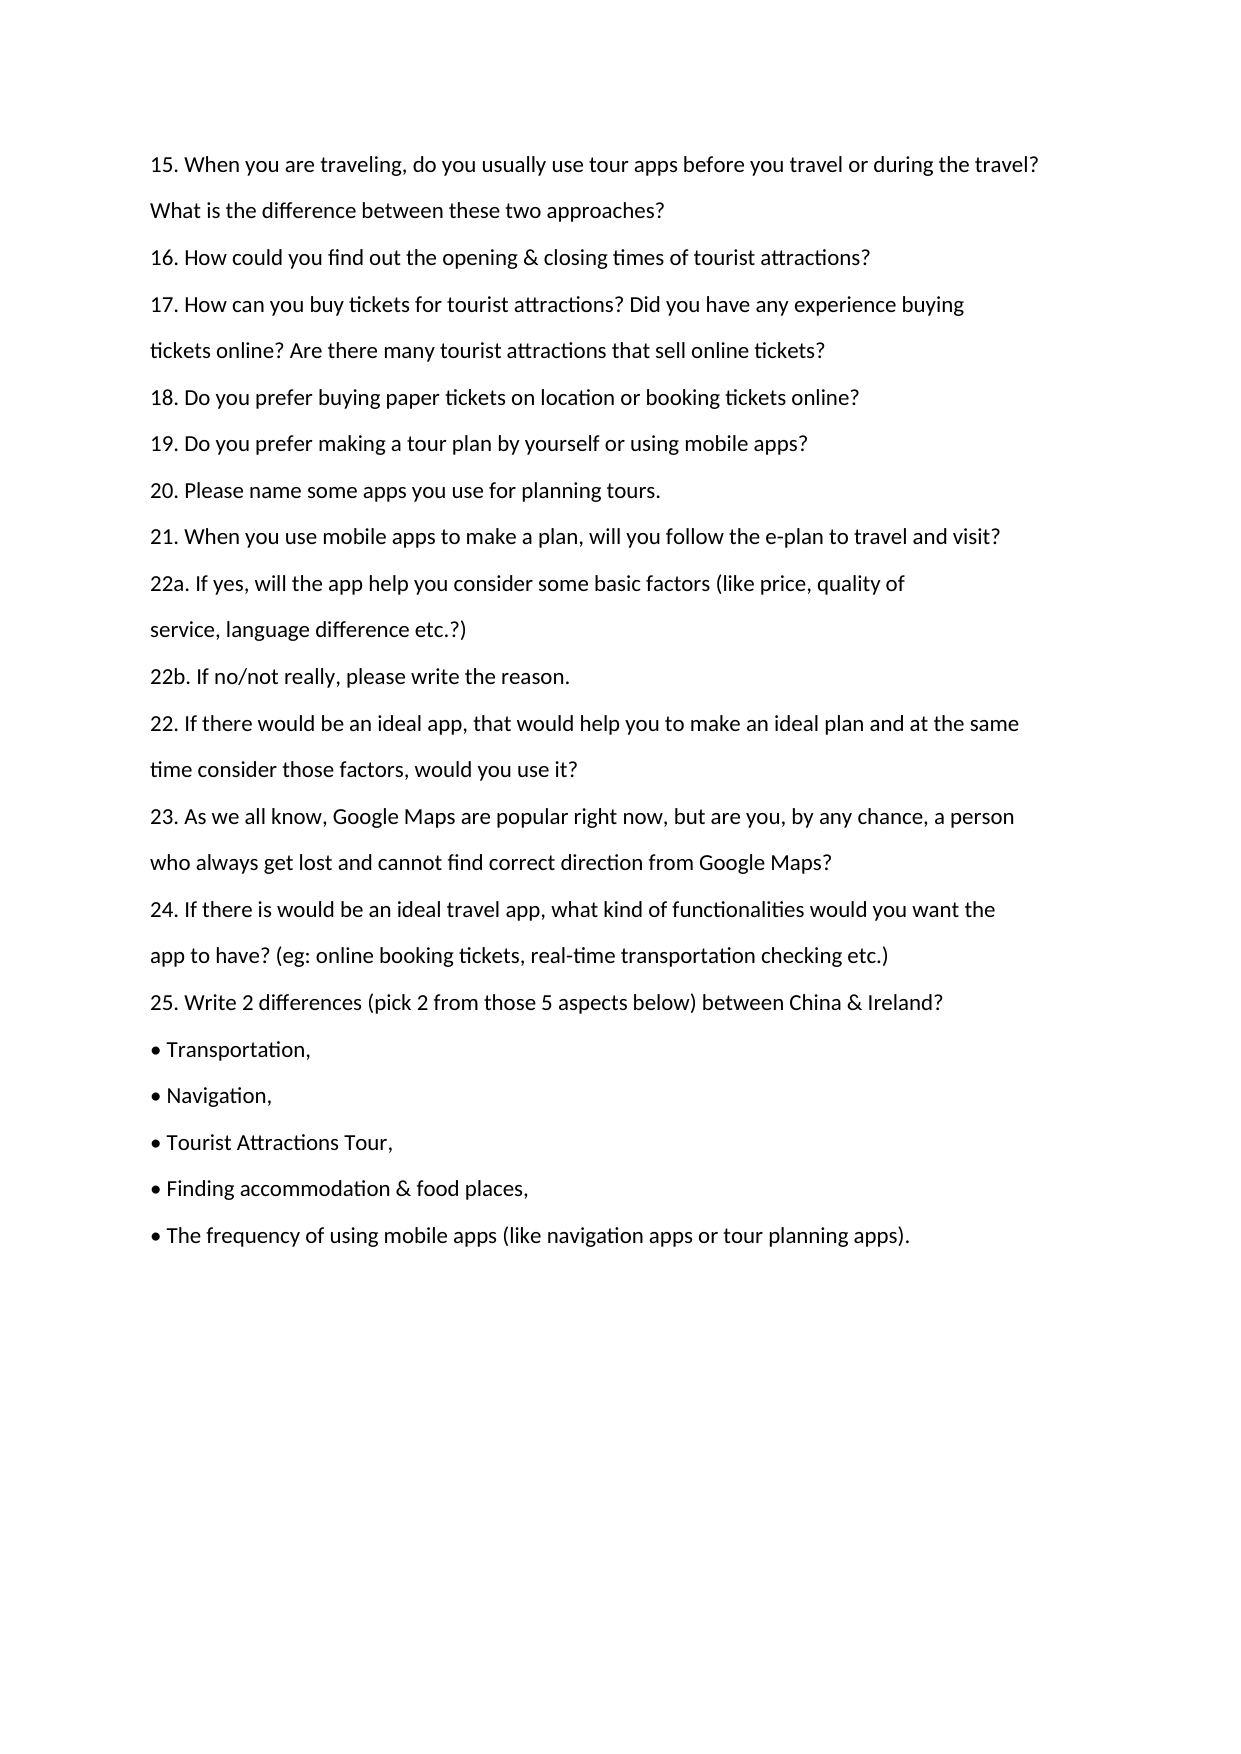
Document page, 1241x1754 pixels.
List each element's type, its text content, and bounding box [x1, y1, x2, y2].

text 24. If there is would be an ideal travel app, what kind of functionalities would you want the [150, 895, 1090, 923]
text 20. Please name some apps you use for planning tours. [150, 476, 1090, 504]
text • Tourist Attractions Tour, [150, 1128, 1090, 1156]
text 21. When you use mobile apps to make a plan, will you follow the e-plan to travel and visit? [150, 522, 1090, 551]
text • Transportation, [150, 1035, 1090, 1063]
text • Navigation, [150, 1081, 1090, 1109]
text • The frequency of using mobile apps (like navigation apps or tour planning apps). [150, 1221, 1090, 1249]
text 19. Do you prefer making a tour plan by yourself or using mobile apps? [150, 429, 1090, 457]
text app to have? (eg: online booking tickets, real-time transportation checking etc.) [150, 942, 1090, 969]
text who always get lost and cannot find correct direction from Google Maps? [150, 848, 1090, 876]
text time consider those factors, would you use it? [150, 755, 1090, 783]
text What is the difference between these two approaches? [150, 197, 1090, 224]
text 23. As we all know, Google Maps are popular right now, but are you, by any chance, a person [150, 802, 1090, 830]
text 18. Do you prefer buying paper tickets on location or booking tickets online? [150, 383, 1090, 411]
text 22a. If yes, will the app help you consider some basic factors (like price, quality of [150, 569, 1090, 597]
text tickets online? Are there many tourist attractions that sell online tickets? [150, 336, 1090, 364]
text 16. How could you find out the opening & closing times of tourist attractions? [150, 243, 1090, 271]
text 22b. If no/not really, please write the reason. [150, 662, 1090, 690]
text service, language difference etc.?) [150, 616, 1090, 644]
text 22. If there would be an ideal app, that would help you to make an ideal plan and at the same [150, 709, 1090, 737]
text 25. Write 2 differences (pick 2 from those 5 aspects below) between China & Ireland? [150, 988, 1090, 1016]
text 15. When you are traveling, do you usually use tour apps before you travel or during the travel? [150, 150, 1090, 178]
text 17. How can you buy tickets for tourist attractions? Did you have any experience buying [150, 290, 1090, 318]
text • Finding accommodation & food places, [150, 1174, 1090, 1202]
